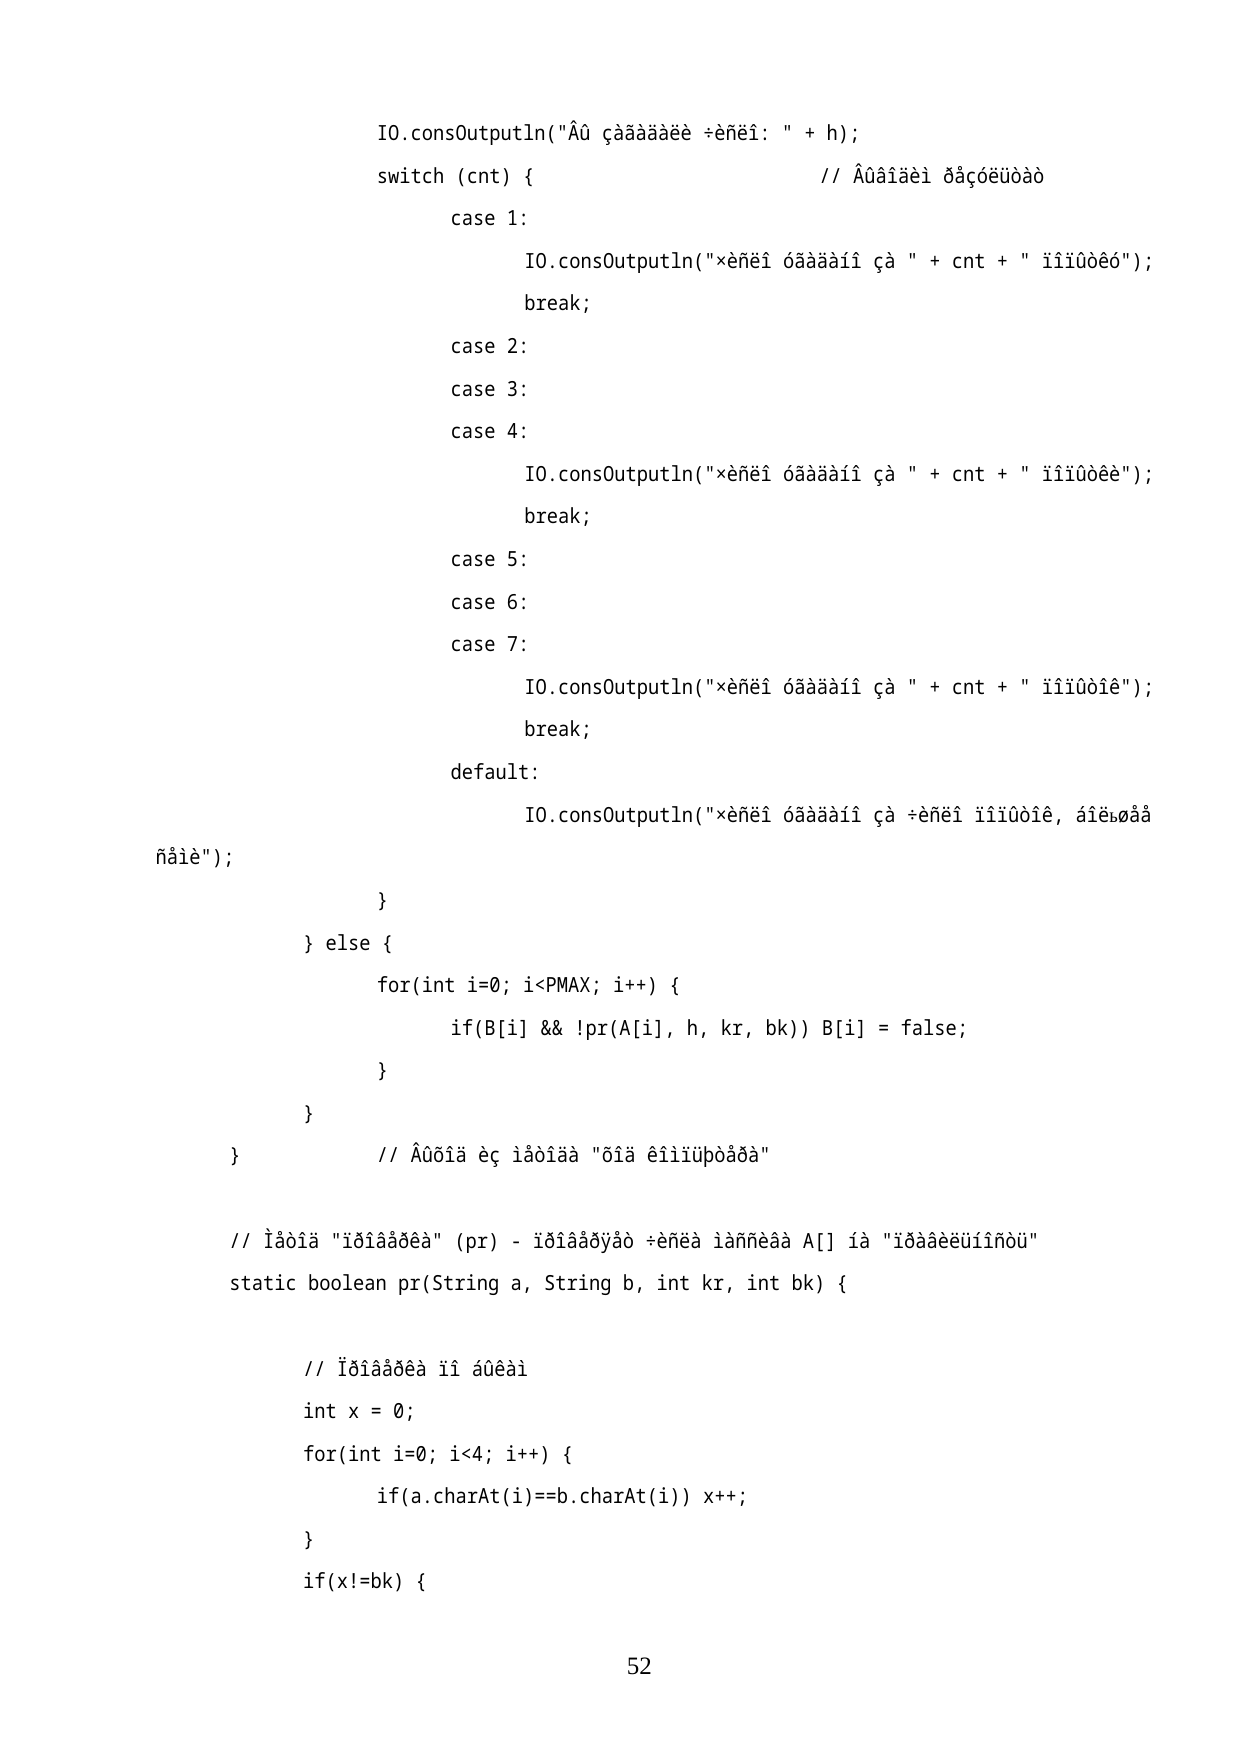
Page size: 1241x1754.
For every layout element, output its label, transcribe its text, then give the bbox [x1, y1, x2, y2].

text // Ìåòîä "ïðîâåðêà" (pr) - ïðîâåðÿåò ÷èñëà ìàññèâà A[] íà "ïðàâèëüíîñòü" [155, 1226, 1181, 1254]
text IO.consOutputln("×èñëî óãàäàíî çà ÷èñëî ïîïûòîê, áîëьøåå ñåìè"); [155, 800, 1181, 871]
text case 3: [155, 374, 1181, 402]
text case 1: [155, 203, 1181, 232]
text if(a.charAt(i)==b.charAt(i)) x++; [155, 1481, 1181, 1510]
text case 6: [155, 587, 1181, 615]
text IO.consOutputln("×èñëî óãàäàíî çà " + cnt + " ïîïûòîê"); [155, 672, 1181, 700]
text } else { [155, 928, 1181, 956]
text case 5: [155, 544, 1181, 573]
text // Ïðîâåðêà ïî áûêàì [155, 1354, 1181, 1382]
text case 7: [155, 629, 1181, 658]
text if(B[i] && !pr(A[i], h, kr, bk)) B[i] = false; [155, 1013, 1181, 1041]
text } [155, 1055, 1181, 1084]
text for(int i=0; i<PMAX; i++) { [155, 970, 1181, 999]
text } [155, 1524, 1181, 1552]
text case 4: [155, 416, 1181, 445]
text } [155, 1098, 1181, 1126]
text break; [155, 288, 1181, 317]
text IO.consOutputln("×èñëî óãàäàíî çà " + cnt + " ïîïûòêè"); [155, 459, 1181, 487]
text IO.consOutputln("×èñëî óãàäàíî çà " + cnt + " ïîïûòêó"); [155, 246, 1181, 274]
text break; [155, 502, 1181, 530]
text int x = 0; [155, 1396, 1181, 1425]
text switch (cnt) { // Âûâîäèì ðåçóëüòàò [155, 161, 1181, 189]
text static boolean pr(String a, String b, int kr, int bk) { [155, 1268, 1181, 1297]
text } [155, 885, 1181, 913]
text for(int i=0; i<4; i++) { [155, 1439, 1181, 1467]
text break; [155, 714, 1181, 743]
text if(x!=bk) { [155, 1567, 1181, 1595]
text default: [155, 757, 1181, 786]
text IO.consOutputln("Âû çàãàäàëè ÷èñëî: " + h); [155, 118, 1181, 147]
text case 2: [155, 331, 1181, 359]
text } // Âûõîä èç ìåòîäà "õîä êîìïüþòåðà" [155, 1141, 1181, 1169]
